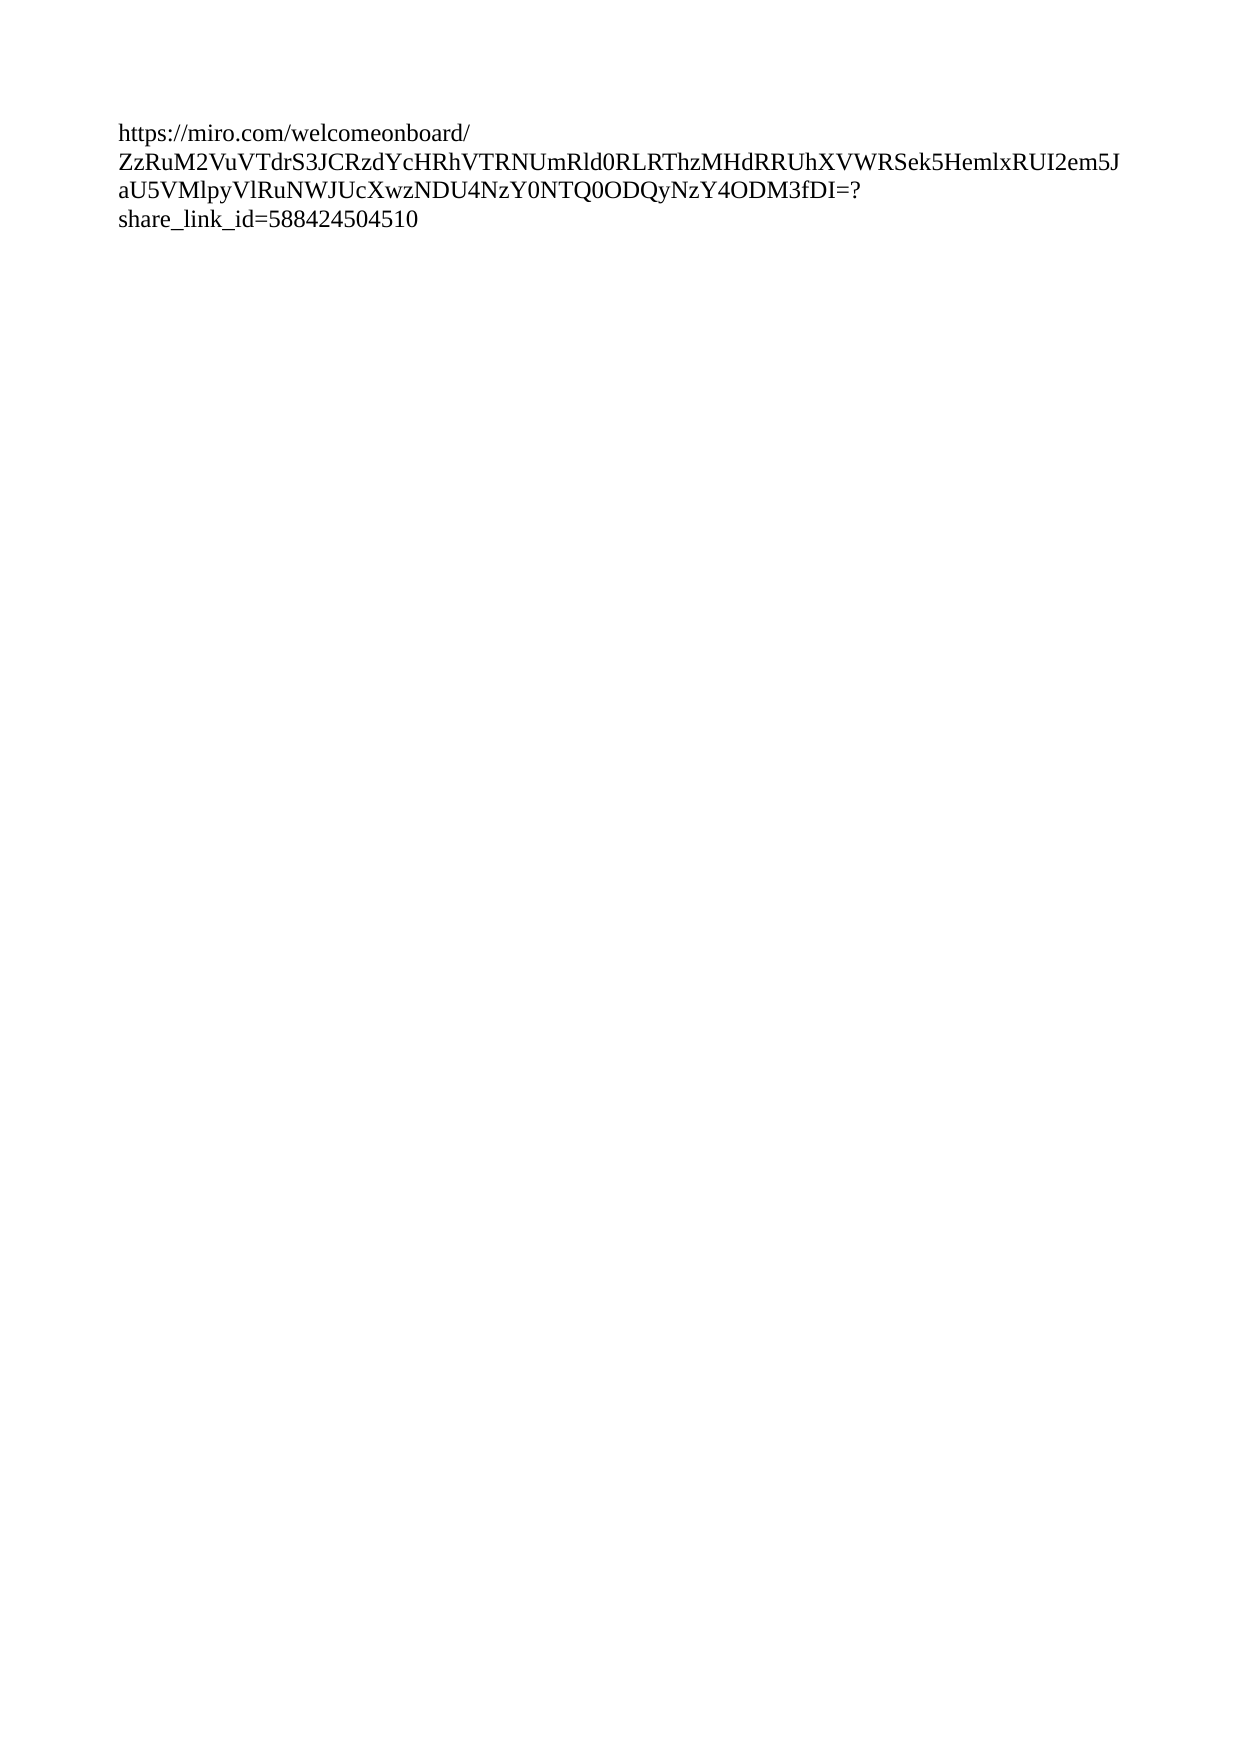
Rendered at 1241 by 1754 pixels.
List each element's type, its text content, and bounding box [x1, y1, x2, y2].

text https://miro.com/welcomeonboard/ZzRuM2VuVTdrS3JCRzdYcHRhVTRNUmRld0RLRThzMHdRRUhXVWRSek5HemlxRUI2em5JaU5VMlpyVlRuNWJUcXwzNDU4NzY0NTQ0ODQyNzY4ODM3fDI=?share_link_id=588424504510 [118, 118, 1122, 233]
